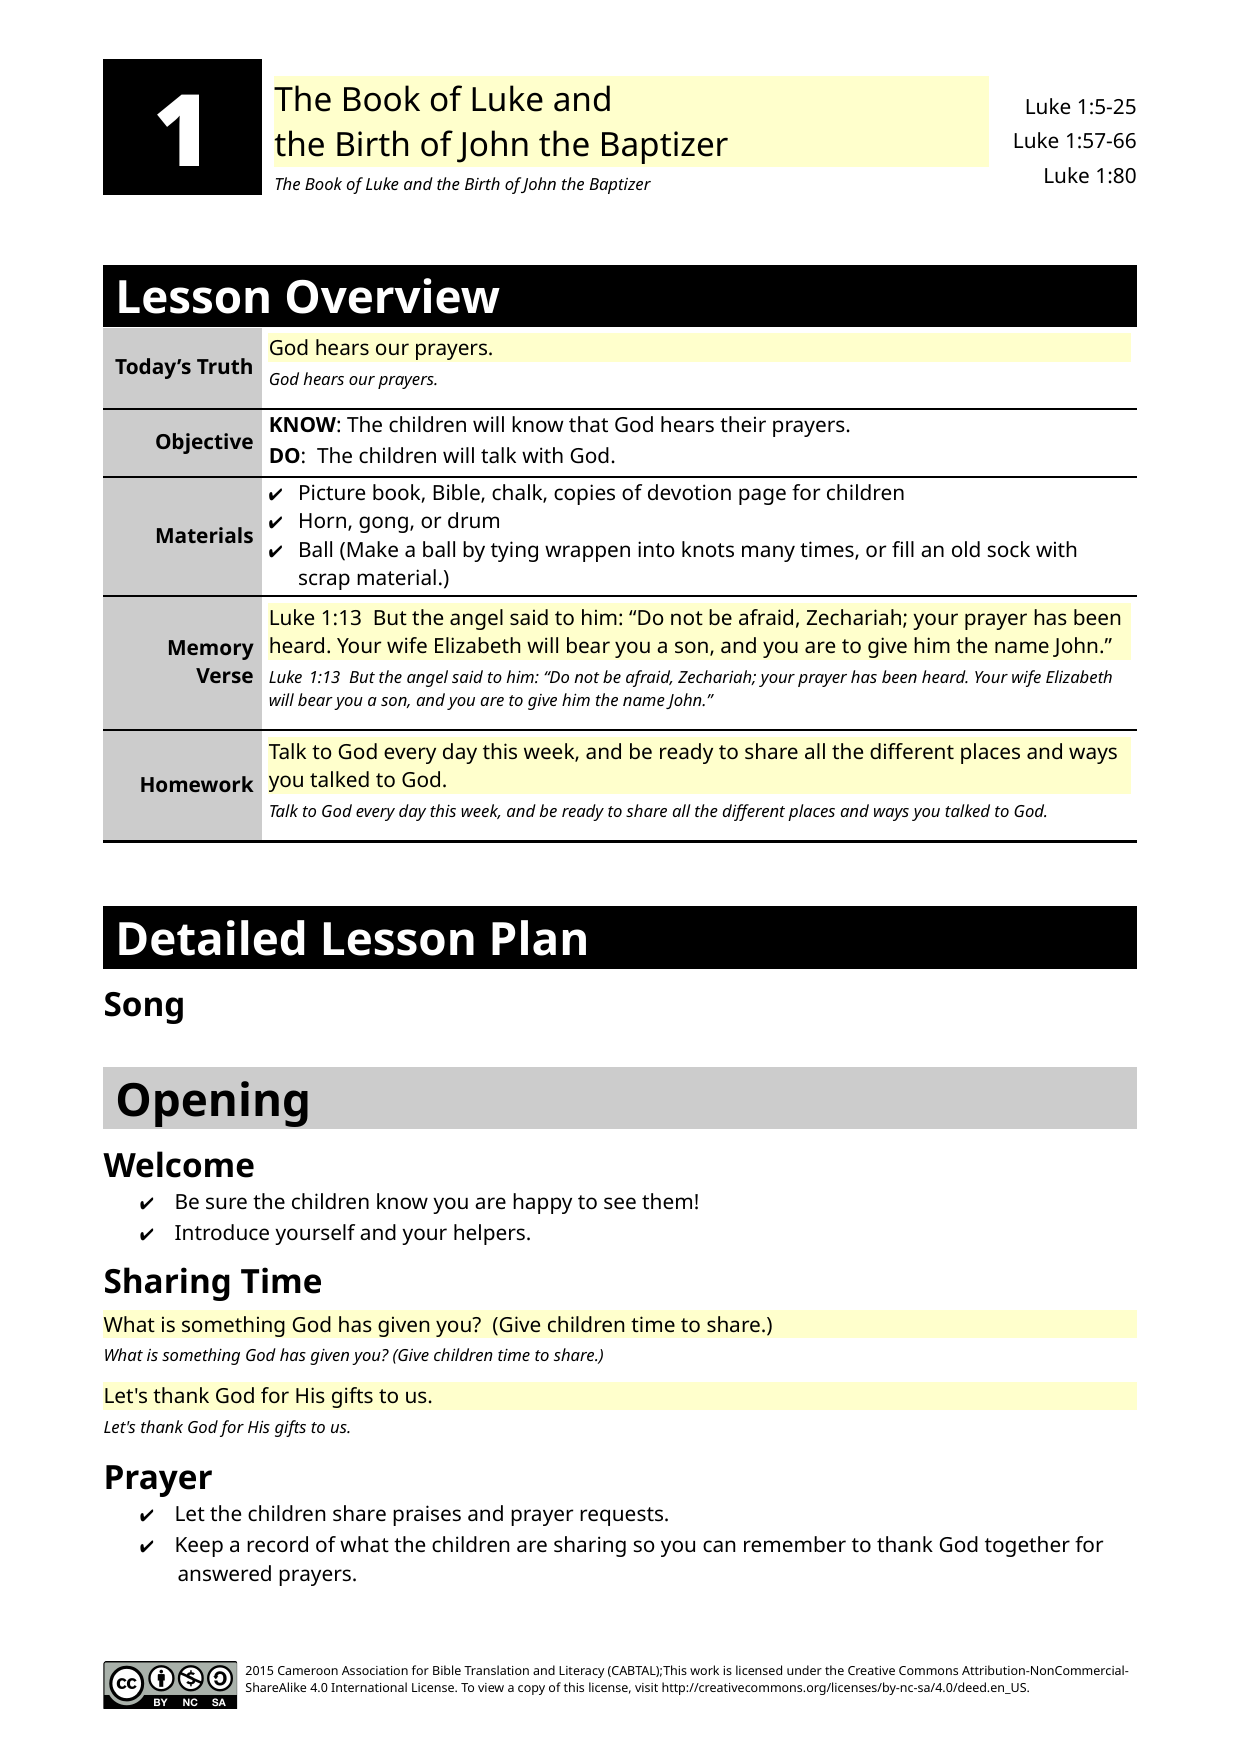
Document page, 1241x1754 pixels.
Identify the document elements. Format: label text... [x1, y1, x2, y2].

text Welcome [103, 1141, 1137, 1187]
table_cell Homework [103, 731, 262, 840]
list Let the children share praises and prayer requests. [140, 1499, 1137, 1527]
table_header The Book of Luke and the Birth of John the Baptizer The Book of Luke and the Birth of John the Baptizer [262, 59, 989, 195]
text What is something God has given you? (Give children time to share.) [103, 1344, 1137, 1367]
table_cell Luke 1:13 But the angel said to him: “Do not be afraid, Zechariah; your prayer has been heard. Your wife Elizabeth will bear you a son, and you are to give him the name John.” Luke 1:13 But the angel said to him: “Do not be afraid, Zechariah; your prayer has been heard. Your wife Elizabeth will bear you a son, and you are to give him the name John.” [263, 597, 1137, 729]
text What is something God has given you? (Give children time to share.) [103, 1310, 1137, 1338]
list Keep a record of what the children are sharing so you can remember to thank God together for answered prayers. [140, 1530, 1137, 1587]
text Song [103, 980, 1137, 1026]
text Let's thank God for His gifts to us. [103, 1416, 1137, 1439]
text Detailed Lesson Plan [103, 906, 1137, 969]
table_cell Materials [103, 478, 262, 595]
text Lesson Overview [103, 265, 1137, 327]
text Sharing Time [103, 1258, 1137, 1304]
table_header Today’s Truth [103, 328, 262, 408]
text Prayer [103, 1453, 1137, 1499]
table_cell Objective [103, 410, 262, 476]
table_cell Memory Verse [103, 597, 262, 729]
table_header God hears our prayers. God hears our prayers. [263, 328, 1137, 408]
table_cell KNOW: The children will know that God hears their prayers. DO: The children will talk with God. [263, 410, 1137, 476]
text Let's thank God for His gifts to us. [103, 1382, 1137, 1410]
table_cell Talk to God every day this week, and be ready to share all the different places and ways you talked to God. Talk to God every day this week, and be ready to share all the different places and ways you talked to God. [263, 731, 1137, 840]
list Be sure the children know you are happy to see them! [140, 1187, 1137, 1215]
table_cell Picture book, Bible, chalk, copies of devotion page for children Horn, gong, or drum Ball (Make a ball by tying wrappen into knots many times, or fill an old sock with scrap material.) [263, 478, 1137, 595]
subtitle Opening [103, 1067, 1137, 1129]
picture [103, 1661, 238, 1709]
table_header Luke 1:5-25 Luke 1:57-66 Luke 1:80 [989, 59, 1136, 195]
list Introduce yourself and your helpers. [140, 1218, 1137, 1247]
